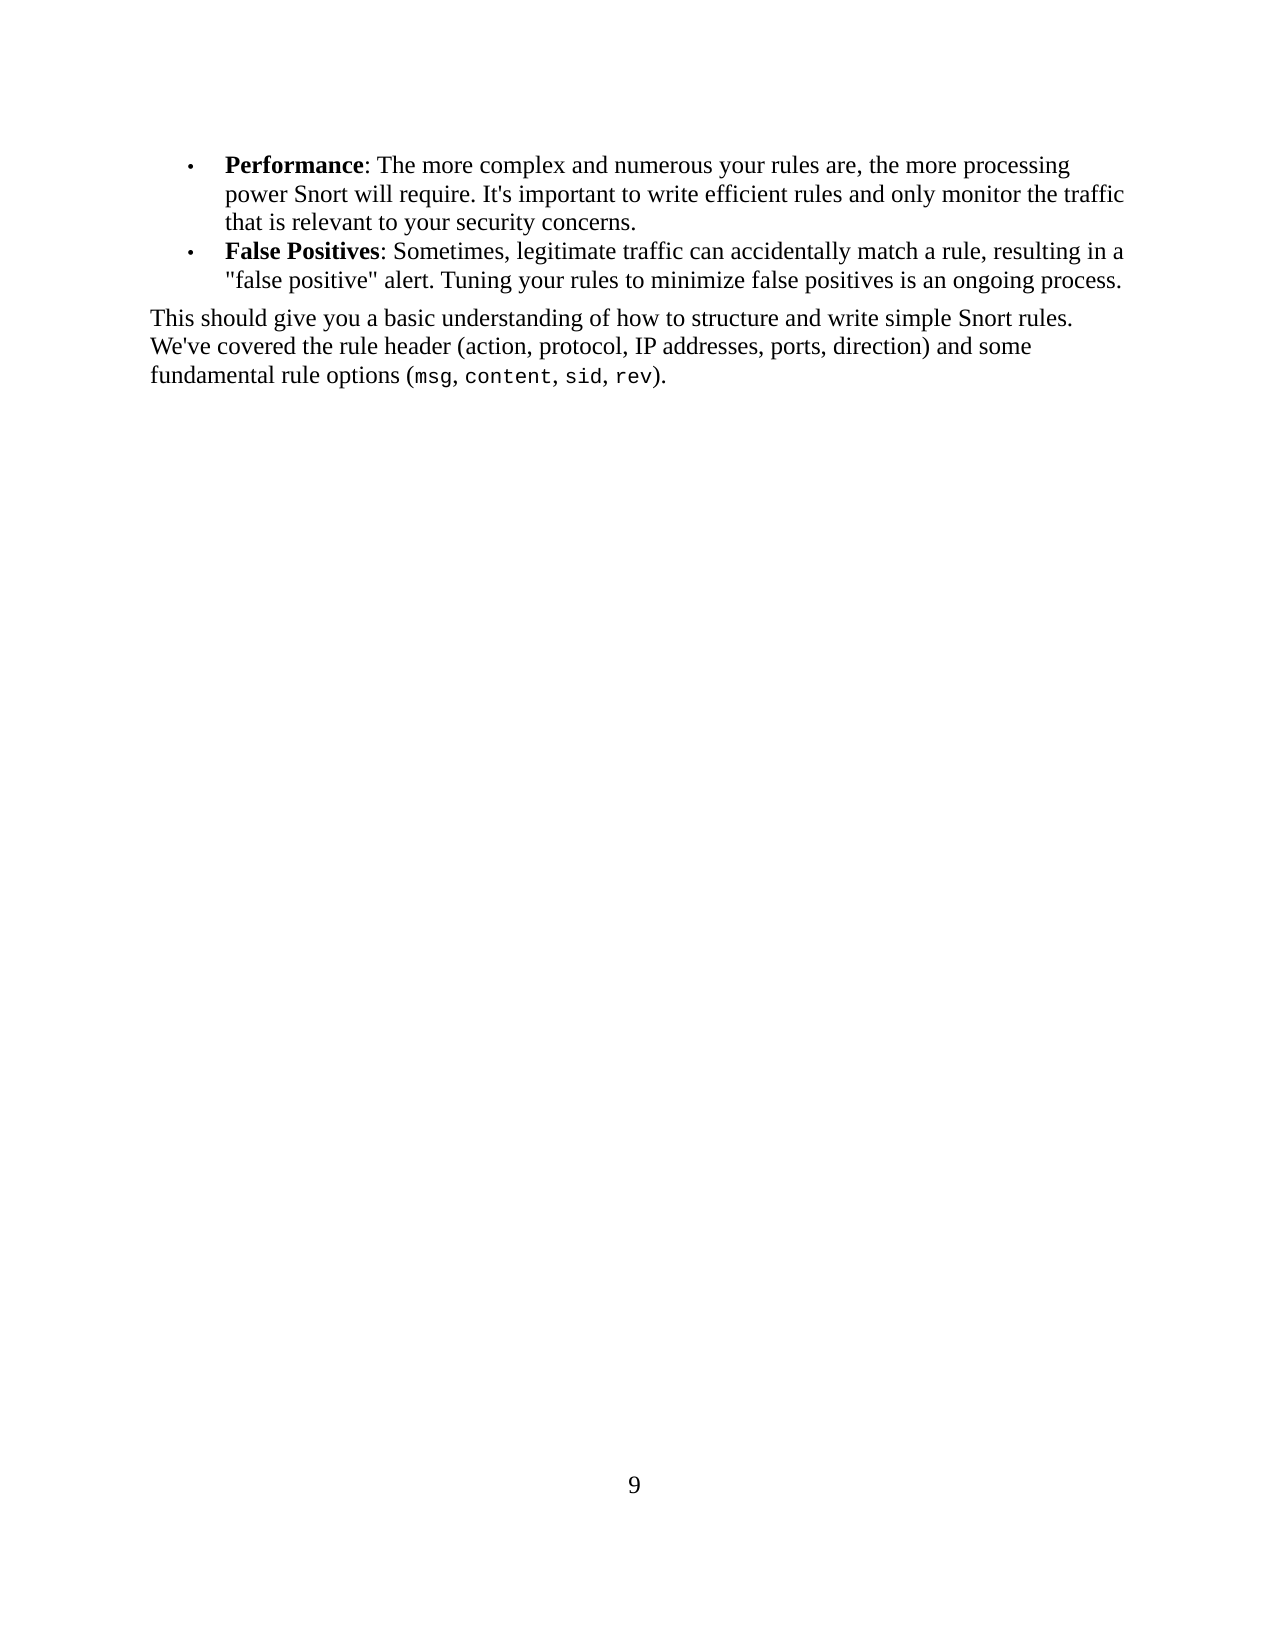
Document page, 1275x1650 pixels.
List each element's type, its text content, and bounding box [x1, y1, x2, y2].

text This should give you a basic understanding of how to structure and write simple Snort rules. We've covered the rule header (action, protocol, IP addresses, ports, direction) and some fundamental rule options (msg, content, sid, rev). [150, 303, 1125, 390]
list Performance: The more complex and numerous your rules are, the more processing power Snort will require. It's important to write efficient rules and only monitor the traffic that is relevant to your security concerns. [187, 150, 1125, 236]
list False Positives: Sometimes, legitimate traffic can accidentally match a rule, resulting in a "false positive" alert. Tuning your rules to minimize false positives is an ongoing process. [187, 236, 1125, 294]
